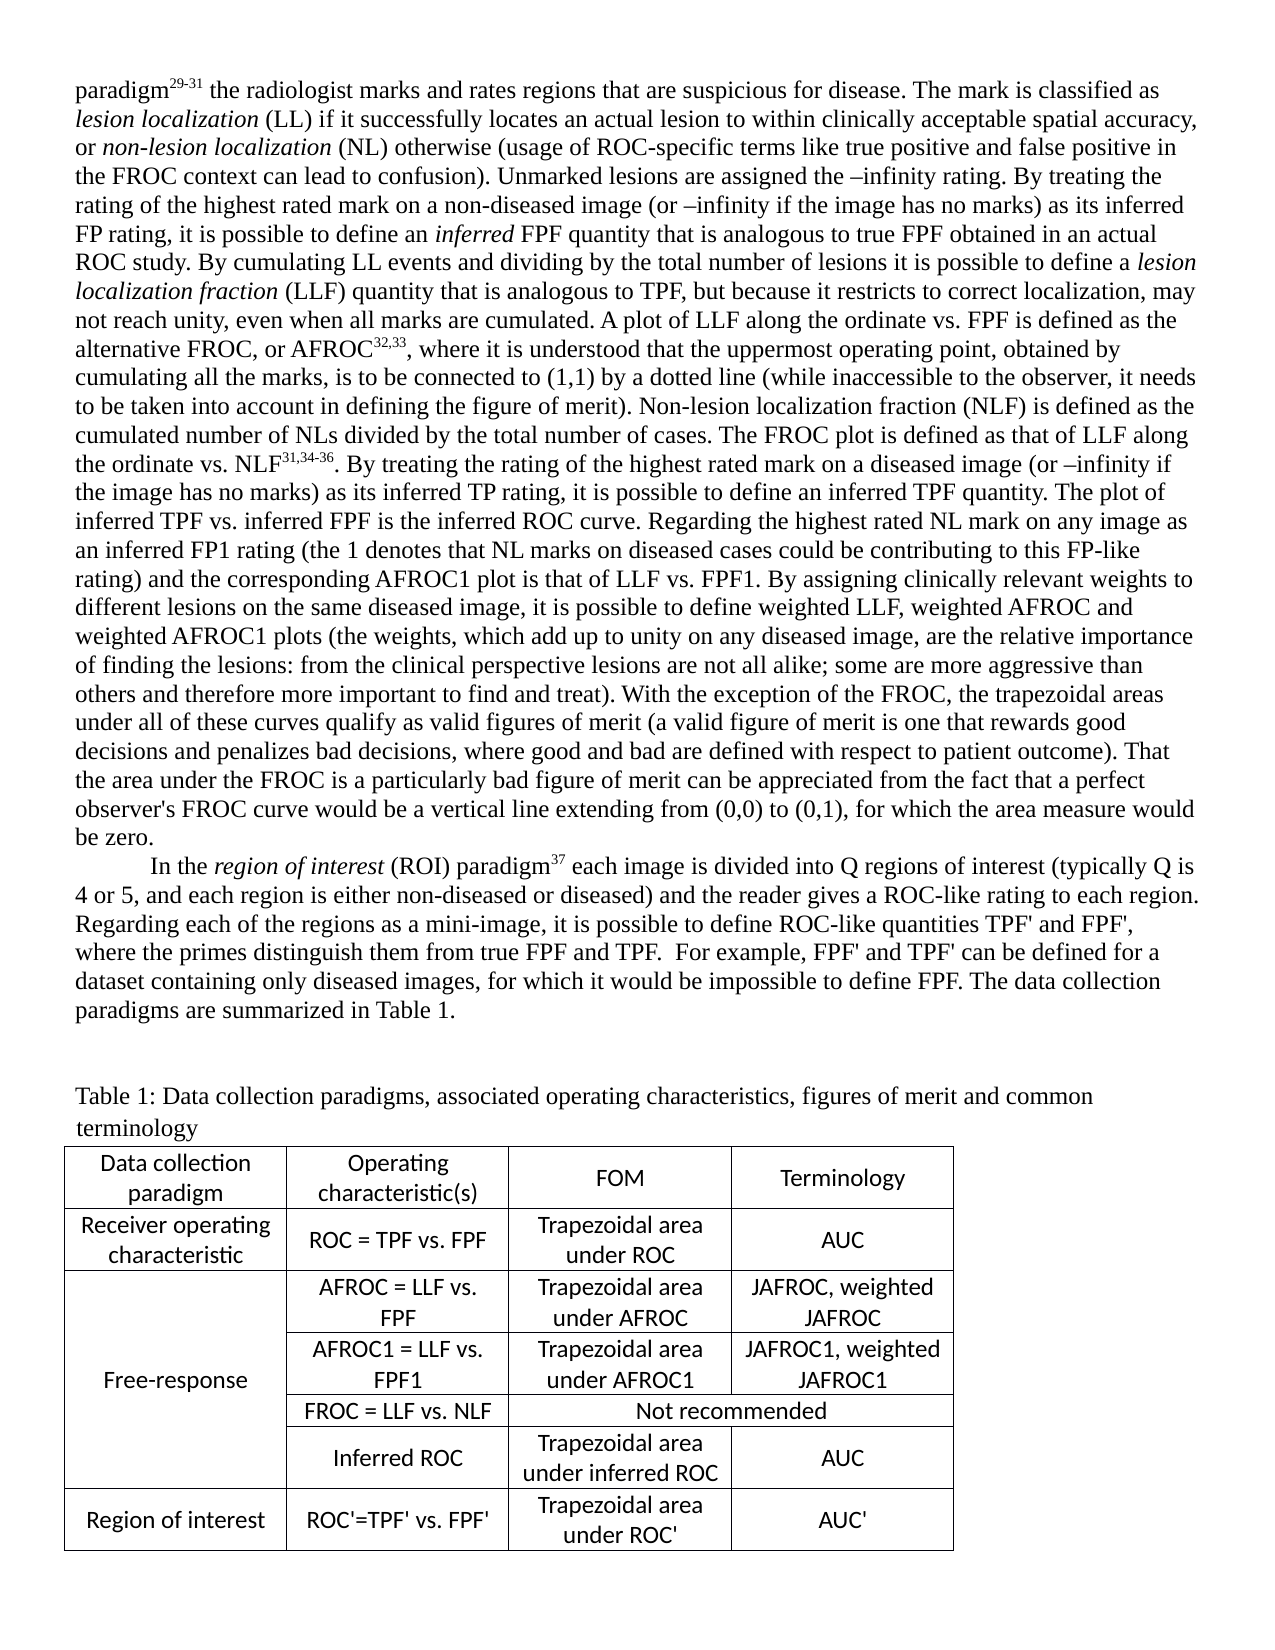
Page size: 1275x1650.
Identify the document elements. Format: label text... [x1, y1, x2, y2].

table_cell FROC = LLF vs. NLF [287, 1395, 508, 1426]
table_cell Trapezoidal area under AFROC1 [509, 1333, 731, 1394]
table_cell AFROC1 = LLF vs. FPF1 [287, 1333, 508, 1394]
table_cell Trapezoidal area under inferred ROC [509, 1427, 731, 1488]
table_header Operating characteristic(s) [287, 1147, 508, 1208]
table_cell Inferred ROC [287, 1427, 508, 1488]
table_cell Not recommended [509, 1395, 953, 1426]
table_cell ROC = TPF vs. FPF [287, 1209, 508, 1270]
table_cell Trapezoidal area under AFROC [509, 1271, 731, 1332]
table_cell AUC [732, 1209, 953, 1270]
table_header FOM [509, 1147, 731, 1208]
table_cell JAFROC, weighted JAFROC [732, 1271, 953, 1332]
table_cell Trapezoidal area under ROC' [509, 1489, 731, 1550]
text In the region of interest (ROI) paradigm37 each image is divided into Q regions of interest (typically Q is 4 or 5, and each region is either non-diseased or diseased) and the reader gives a ROC-like rating to each region. Regarding each of the regions as a mini-image, it is possible to define ROC-like quantities TPF' and FPF', where the primes distinguish them from true FPF and TPF. For example, FPF' and TPF' can be defined for a dataset containing only diseased images, for which it would be impossible to define FPF. The data collection paradigms are summarized in Table 1. [75, 851, 1200, 1024]
table_cell Region of interest [65, 1489, 286, 1550]
table_cell AFROC = LLF vs. FPF [287, 1271, 508, 1332]
table_header Terminology [732, 1147, 953, 1208]
table_cell Receiver operating characteristic [65, 1209, 286, 1270]
text paradigm29-31 the radiologist marks and rates regions that are suspicious for disease. The mark is classified as lesion localization (LL) if it successfully locates an actual lesion to within clinically acceptable spatial accuracy, or non-lesion localization (NL) otherwise (usage of ROC-specific terms like true positive and false positive in the FROC context can lead to confusion). Unmarked lesions are assigned the –infinity rating. By treating the rating of the highest rated mark on a non-diseased image (or –infinity if the image has no marks) as its inferred FP rating, it is possible to define an inferred FPF quantity that is analogous to true FPF obtained in an actual ROC study. By cumulating LL events and dividing by the total number of lesions it is possible to define a lesion localization fraction (LLF) quantity that is analogous to TPF, but because it restricts to correct localization, may not reach unity, even when all marks are cumulated. A plot of LLF along the ordinate vs. FPF is defined as the alternative FROC, or AFROC32,33, where it is understood that the uppermost operating point, obtained by cumulating all the marks, is to be connected to (1,1) by a dotted line (while inaccessible to the observer, it needs to be taken into account in defining the figure of merit). Non-lesion localization fraction (NLF) is defined as the cumulated number of NLs divided by the total number of cases. The FROC plot is defined as that of LLF along the ordinate vs. NLF31,34-36. By treating the rating of the highest rated mark on a diseased image (or –infinity if the image has no marks) as its inferred TP rating, it is possible to define an inferred TPF quantity. The plot of inferred TPF vs. inferred FPF is the inferred ROC curve. Regarding the highest rated NL mark on any image as an inferred FP1 rating (the 1 denotes that NL marks on diseased cases could be contributing to this FP-like rating) and the corresponding AFROC1 plot is that of LLF vs. FPF1. By assigning clinically relevant weights to different lesions on the same diseased image, it is possible to define weighted LLF, weighted AFROC and weighted AFROC1 plots (the weights, which add up to unity on any diseased image, are the relative importance of finding the lesions: from the clinical perspective lesions are not all alike; some are more aggressive than others and therefore more important to find and treat). With the exception of the FROC, the trapezoidal areas under all of these curves qualify as valid figures of merit (a valid figure of merit is one that rewards good decisions and penalizes bad decisions, where good and bad are defined with respect to patient outcome). That the area under the FROC is a particularly bad figure of merit can be appreciated from the fact that a perfect observer's FROC curve would be a vertical line extending from (0,0) to (0,1), for which the area measure would be zero. [75, 75, 1200, 851]
text Table 1: Data collection paradigms, associated operating characteristics, figures of merit and common terminology [75, 1081, 1200, 1142]
table_cell AUC' [732, 1489, 953, 1550]
table_cell Trapezoidal area under ROC [509, 1209, 731, 1270]
table_cell Free-response [65, 1271, 286, 1488]
table_cell ROC'=TPF' vs. FPF' [287, 1489, 508, 1550]
table_cell AUC [732, 1427, 953, 1488]
table_header Data collection paradigm [65, 1147, 286, 1208]
table_cell JAFROC1, weighted JAFROC1 [732, 1333, 953, 1394]
